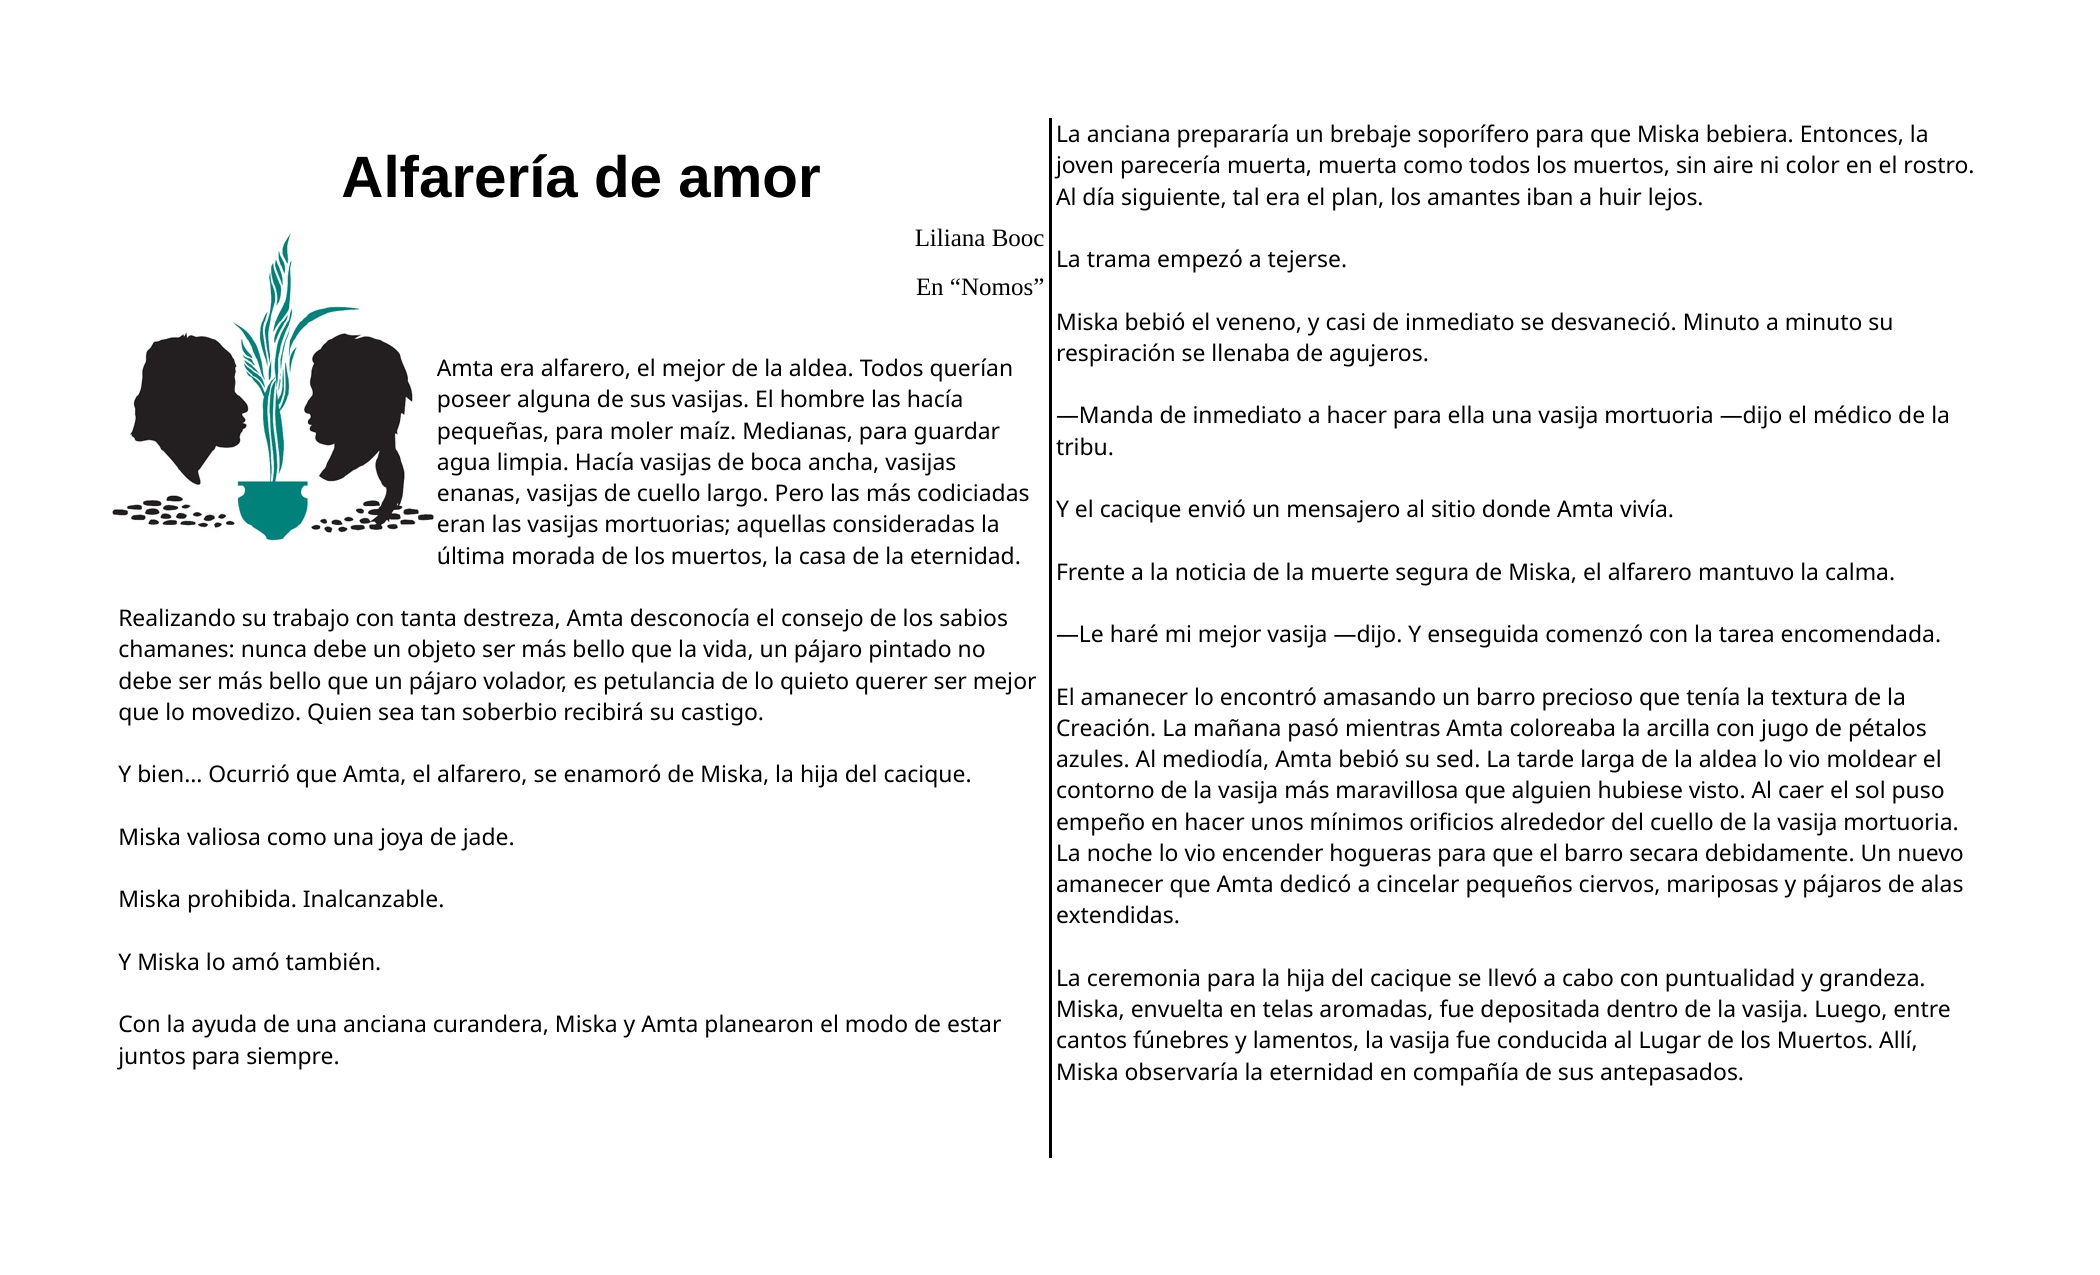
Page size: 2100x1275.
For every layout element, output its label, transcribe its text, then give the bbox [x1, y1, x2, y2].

text Miska bebió el veneno, y casi de inmediato se desvaneció. Minuto a minuto su respiración se llenaba de agujeros. [1056, 306, 1982, 368]
text Frente a la noticia de la muerte segura de Miska, el alfarero mantuvo la calma. [1056, 556, 1982, 587]
text La ceremonia para la hija del cacique se llevó a cabo con puntualidad y grandeza. Miska, envuelta en telas aromadas, fue depositada dentro de la vasija. Luego, entre cantos fúnebres y lamentos, la vasija fue conducida al Lugar de los Muertos. Allí, Miska observaría la eternidad en compañía de sus antepasados. [1056, 962, 1982, 1087]
text Y el cacique envió un mensajero al sitio donde Amta vivía. [1056, 493, 1982, 524]
text El amanecer lo encontró amasando un barro precioso que tenía la textura de la Creación. La mañana pasó mientras Amta coloreaba la arcilla con jugo de pétalos azules. Al mediodía, Amta bebió su sed. La tarde larga de la aldea lo vio moldear el contorno de la vasija más maravillosa que alguien hubiese visto. Al caer el sol puso empeño en hacer unos mínimos orificios alrededor del cuello de la vasija mortuoria. La noche lo vio encender hogueras para que el barro secara debidamente. Un nuevo amanecer que Amta dedicó a cincelar pequeños ciervos, mariposas y pájaros de alas extendidas. [1056, 681, 1982, 931]
text La anciana prepararía un brebaje soporífero para que Miska bebiera. Entonces, la joven parecería muerta, muerta como todos los muertos, sin aire ni color en el rostro. Al día siguiente, tal era el plan, los amantes iban a huir lejos. [1056, 118, 1982, 212]
text Miska prohibida. Inalcanzable. [118, 883, 1044, 914]
text En “Nomos” [437, 272, 1044, 301]
title Alfarería de amor [118, 143, 1044, 210]
text Liliana Booc [118, 223, 1044, 251]
text Amta era alfarero, el mejor de la aldea. Todos querían poseer alguna de sus vasijas. El hombre las hacía pequeñas, para moler maíz. Medianas, para guardar agua limpia. Hacía vasijas de boca ancha, vasijas enanas, vasijas de cuello largo. Pero las más codiciadas eran las vasijas mortuorias; aquellas consideradas la última morada de los muertos, la casa de la eternidad. [118, 352, 1044, 571]
text La trama empezó a tejerse. [1056, 243, 1982, 274]
text Con la ayuda de una anciana curandera, Miska y Amta planearon el modo de estar juntos para siempre. [118, 1008, 1044, 1071]
text Miska valiosa como una joya de jade. [118, 821, 1044, 852]
text Y bien… Ocurrió que Amta, el alfarero, se enamoró de Miska, la hija del cacique. [118, 758, 1044, 789]
text —Le haré mi mejor vasija —dijo. Y enseguida comenzó con la tarea encomendada. [1056, 618, 1982, 649]
text Y Miska lo amó también. [118, 946, 1044, 977]
picture [105, 230, 437, 543]
text Realizando su trabajo con tanta destreza, Amta desconocía el consejo de los sabios chamanes: nunca debe un objeto ser más bello que la vida, un pájaro pintado no debe ser más bello que un pájaro volador, es petulancia de lo quieto querer ser mejor que lo movedizo. Quien sea tan soberbio recibirá su castigo. [118, 602, 1044, 727]
text —Manda de inmediato a hacer para ella una vasija mortuoria —dijo el médico de la tribu. [1056, 399, 1982, 462]
